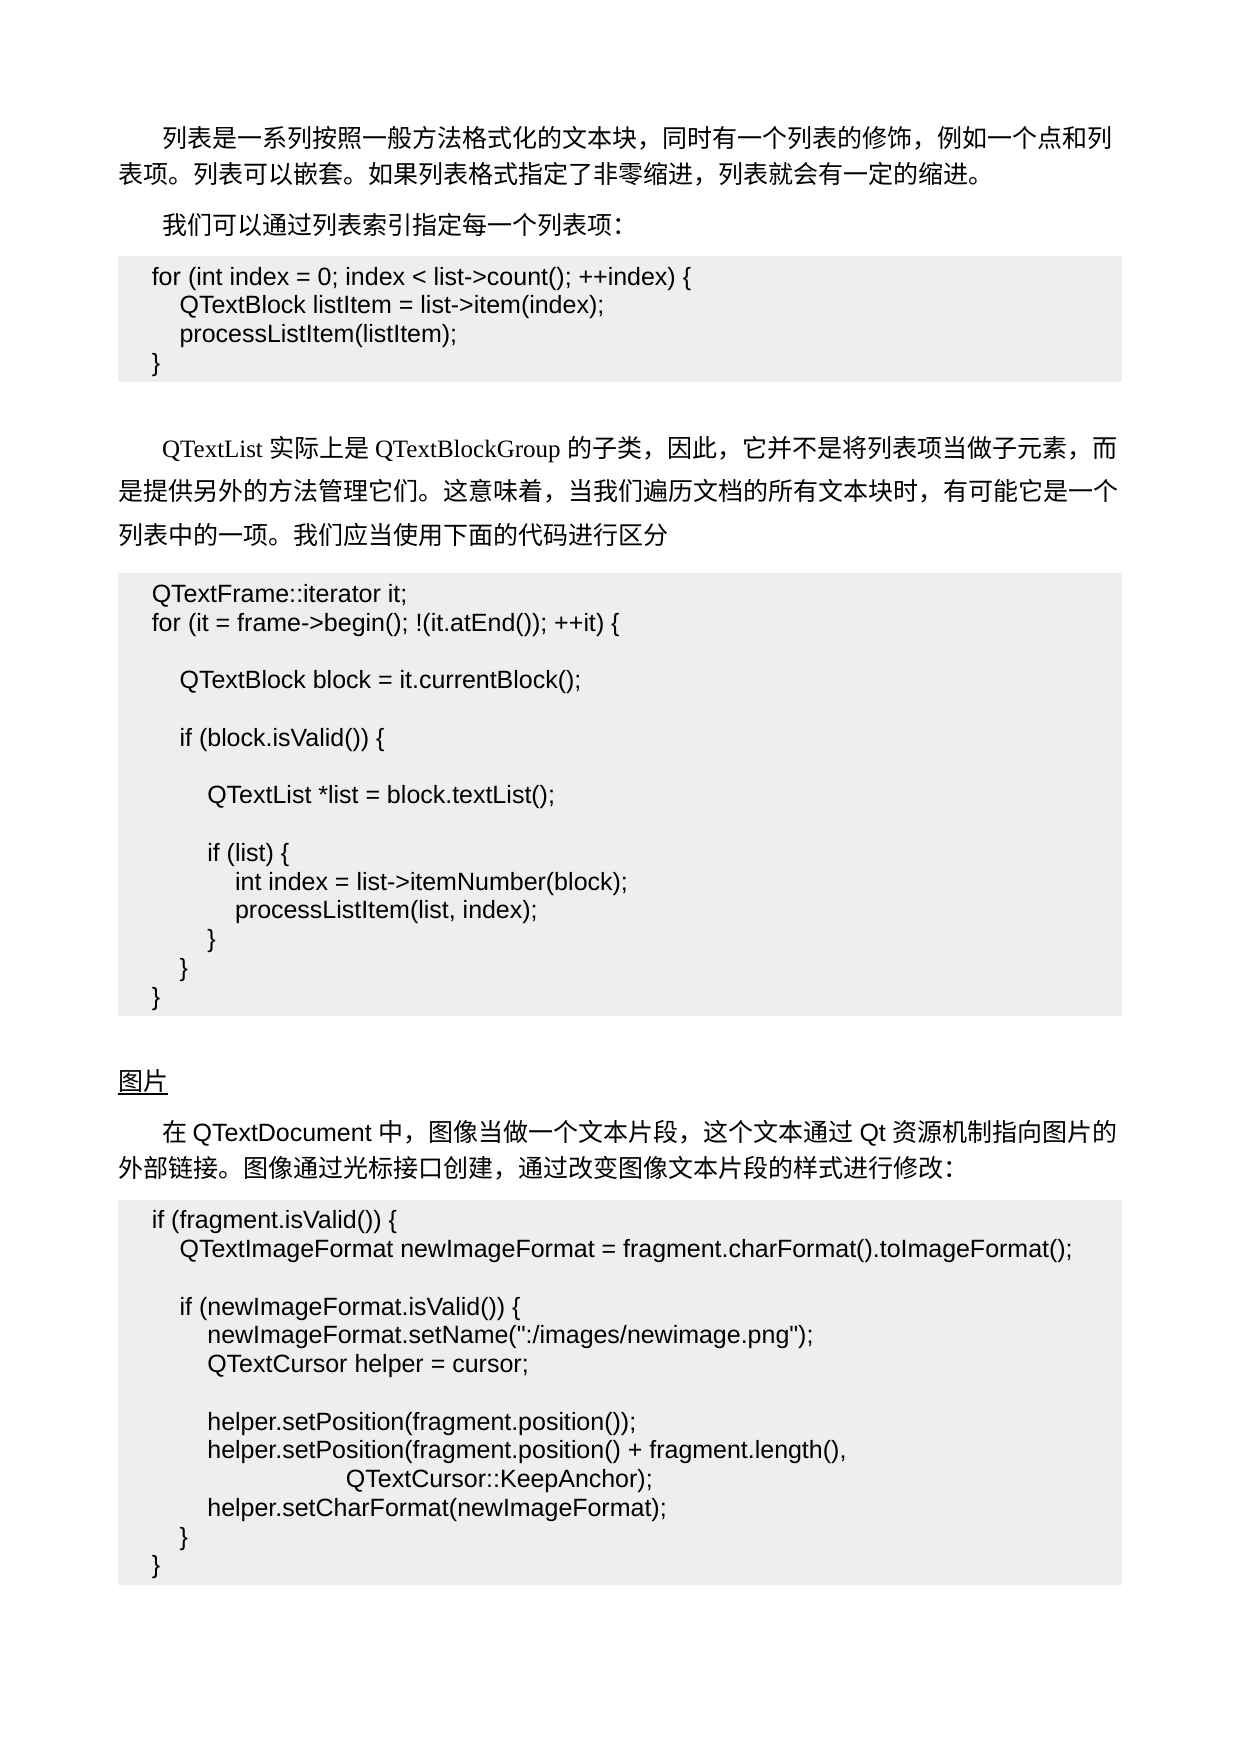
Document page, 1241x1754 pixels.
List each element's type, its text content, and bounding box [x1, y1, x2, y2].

table_header if (fragment.isValid()) { QTextImageFormat newImageFormat = fragment.charFormat().toImageFormat(); if (newImageFormat.isValid()) { newImageFormat.setName(":/images/newimage.png"); QTextCursor helper = cursor; helper.setPosition(fragment.position()); helper.setPosition(fragment.position() + fragment.length(), QTextCursor::KeepAnchor); helper.setCharFormat(newImageFormat); } } [118, 1200, 1122, 1585]
text 图片 [118, 1062, 1122, 1098]
table_header for (int index = 0; index < list->count(); ++index) { QTextBlock listItem = list->item(index); processListItem(listItem); } [118, 256, 1122, 382]
text 我们可以通过列表索引指定每一个列表项： [118, 205, 1122, 241]
text 在 QTextDocument 中，图像当做一个文本片段，这个文本通过 Qt 资源机制指向图片的外部链接。图像通过光标接口创建，通过改变图像文本片段的样式进行修改： [118, 1113, 1122, 1185]
text QTextList 实际上是 QTextBlockGroup 的子类，因此，它并不是将列表项当做子元素，而是提供另外的方法管理它们。这意味着，当我们遍历文档的所有文本块时，有可能它是一个列表中的一项。我们应当使用下面的代码进行区分 [118, 428, 1122, 551]
text 列表是一系列按照一般方法格式化的文本块，同时有一个列表的修饰，例如一个点和列表项。列表可以嵌套。如果列表格式指定了非零缩进，列表就会有一定的缩进。 [118, 118, 1122, 191]
table_header QTextFrame::iterator it; for (it = frame->begin(); !(it.atEnd()); ++it) { QTextBlock block = it.currentBlock(); if (block.isValid()) { QTextList *list = block.textList(); if (list) { int index = list->itemNumber(block); processListItem(list, index); } } } [118, 573, 1122, 1016]
